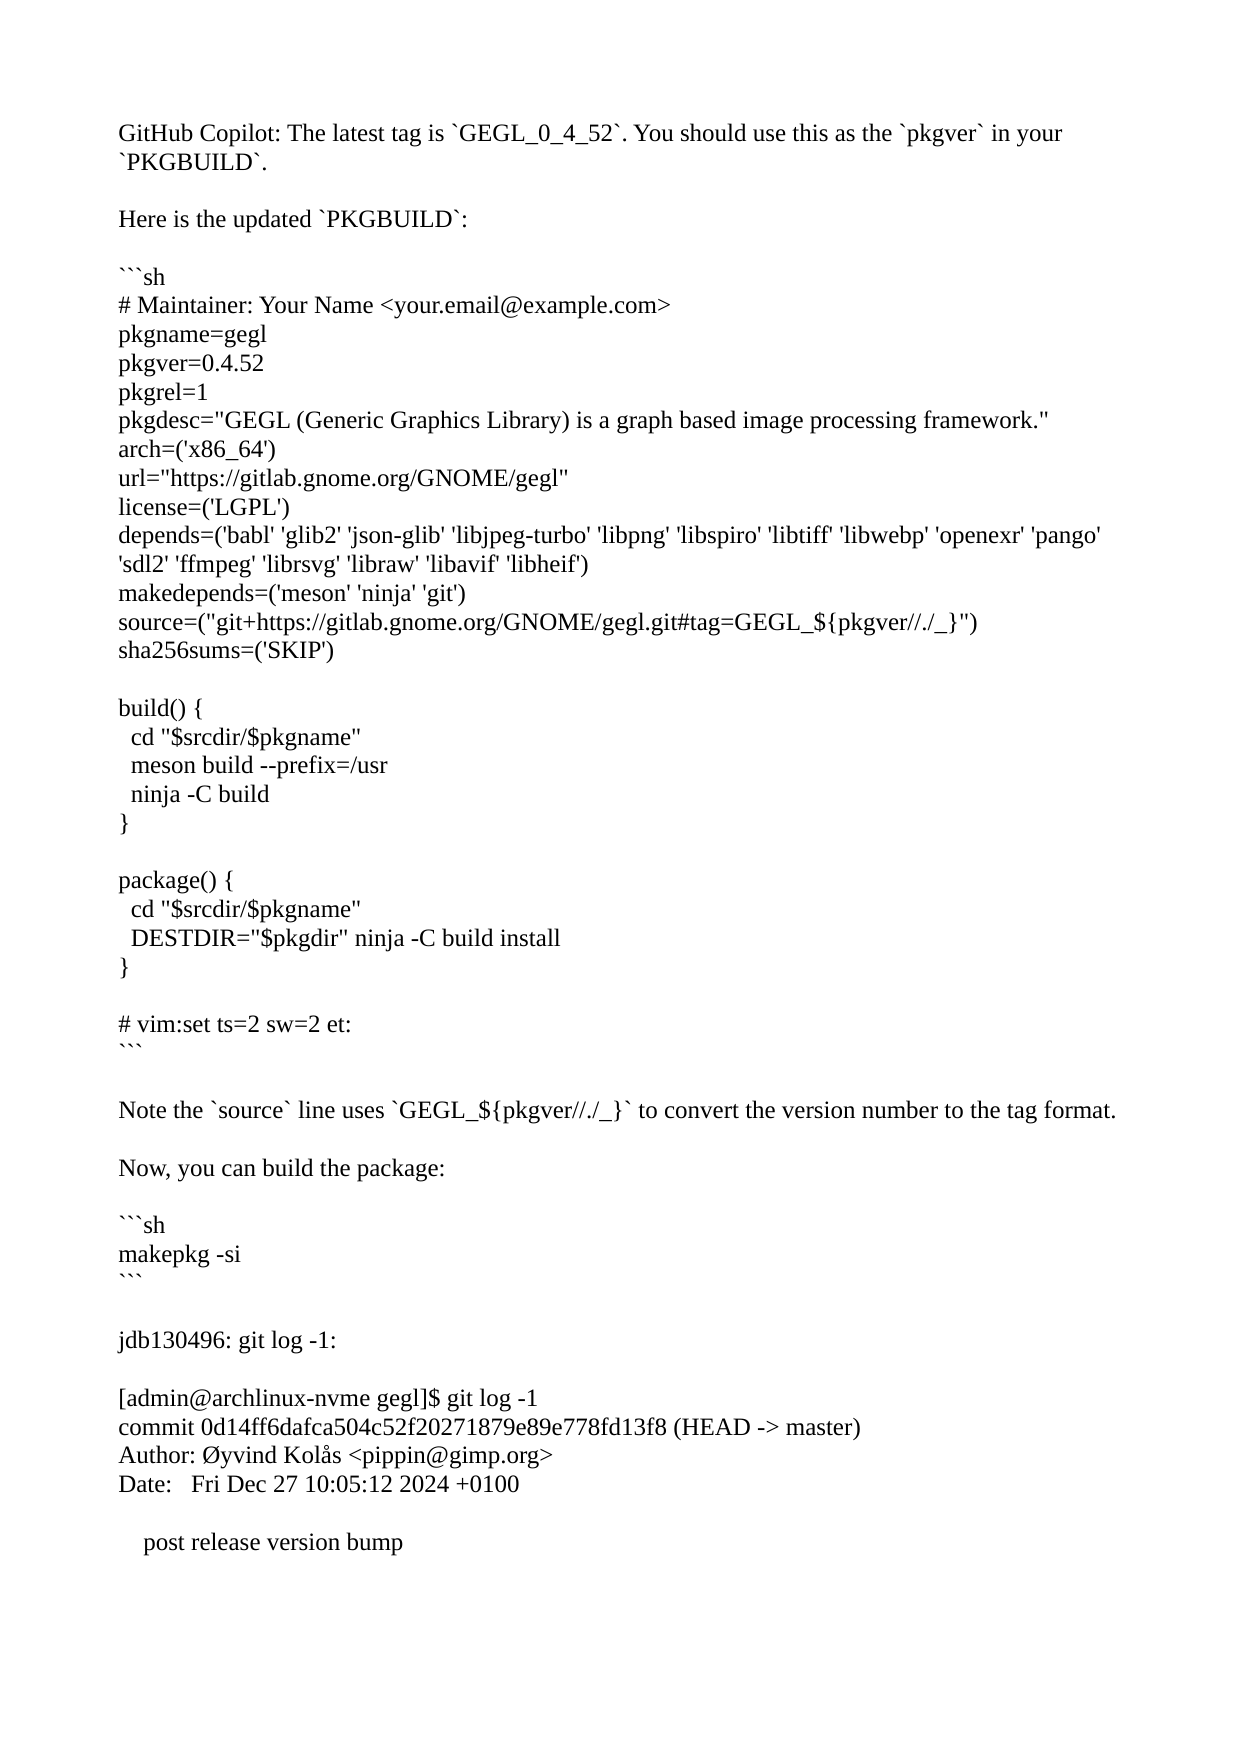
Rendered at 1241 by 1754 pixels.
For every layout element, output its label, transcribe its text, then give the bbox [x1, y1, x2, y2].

text Date: Fri Dec 27 10:05:12 2024 +0100 [118, 1469, 1122, 1498]
text makepkg -si [118, 1239, 1122, 1268]
text makedepends=('meson' 'ninja' 'git') [118, 578, 1122, 607]
text GitHub Copilot: The latest tag is `GEGL_0_4_52`. You should use this as the `pkgver` in your `PKGBUILD`. [118, 118, 1122, 176]
text pkgrel=1 [118, 377, 1122, 406]
text ``` [118, 1268, 1122, 1297]
text license=('LGPL') [118, 492, 1122, 521]
text cd "$srcdir/$pkgname" [118, 894, 1122, 923]
text } [118, 952, 1122, 981]
text source=("git+https://gitlab.gnome.org/GNOME/gegl.git#tag=GEGL_${pkgver//./_}") [118, 607, 1122, 636]
text # vim:set ts=2 sw=2 et: [118, 1009, 1122, 1038]
text Author: Øyvind Kolås <pippin@gimp.org> [118, 1441, 1122, 1469]
text commit 0d14ff6dafca504c52f20271879e89e778fd13f8 (HEAD -> master) [118, 1412, 1122, 1441]
text url="https://gitlab.gnome.org/GNOME/gegl" [118, 463, 1122, 492]
text ninja -C build [118, 779, 1122, 808]
text ```sh [118, 262, 1122, 291]
text depends=('babl' 'glib2' 'json-glib' 'libjpeg-turbo' 'libpng' 'libspiro' 'libtiff' 'libwebp' 'openexr' 'pango' 'sdl2' 'ffmpeg' 'librsvg' 'libraw' 'libavif' 'libheif') [118, 521, 1122, 578]
text } [118, 808, 1122, 837]
text # Maintainer: Your Name <your.email@example.com> [118, 291, 1122, 319]
text Now, you can build the package: [118, 1153, 1122, 1182]
text Note the `source` line uses `GEGL_${pkgver//./_}` to convert the version number to the tag format. [118, 1096, 1122, 1124]
text post release version bump [118, 1527, 1122, 1556]
text sha256sums=('SKIP') [118, 636, 1122, 664]
text meson build --prefix=/usr [118, 751, 1122, 779]
text arch=('x86_64') [118, 434, 1122, 463]
text [admin@archlinux-nvme gegl]$ git log -1 [118, 1383, 1122, 1412]
text cd "$srcdir/$pkgname" [118, 722, 1122, 751]
text build() { [118, 693, 1122, 722]
text jdb130496: git log -1: [118, 1326, 1122, 1354]
text pkgname=gegl [118, 319, 1122, 348]
text Here is the updated `PKGBUILD`: [118, 204, 1122, 233]
text ```sh [118, 1211, 1122, 1239]
text ``` [118, 1038, 1122, 1067]
text pkgver=0.4.52 [118, 348, 1122, 377]
text DESTDIR="$pkgdir" ninja -C build install [118, 923, 1122, 952]
text pkgdesc="GEGL (Generic Graphics Library) is a graph based image processing framework." [118, 406, 1122, 434]
text package() { [118, 866, 1122, 894]
